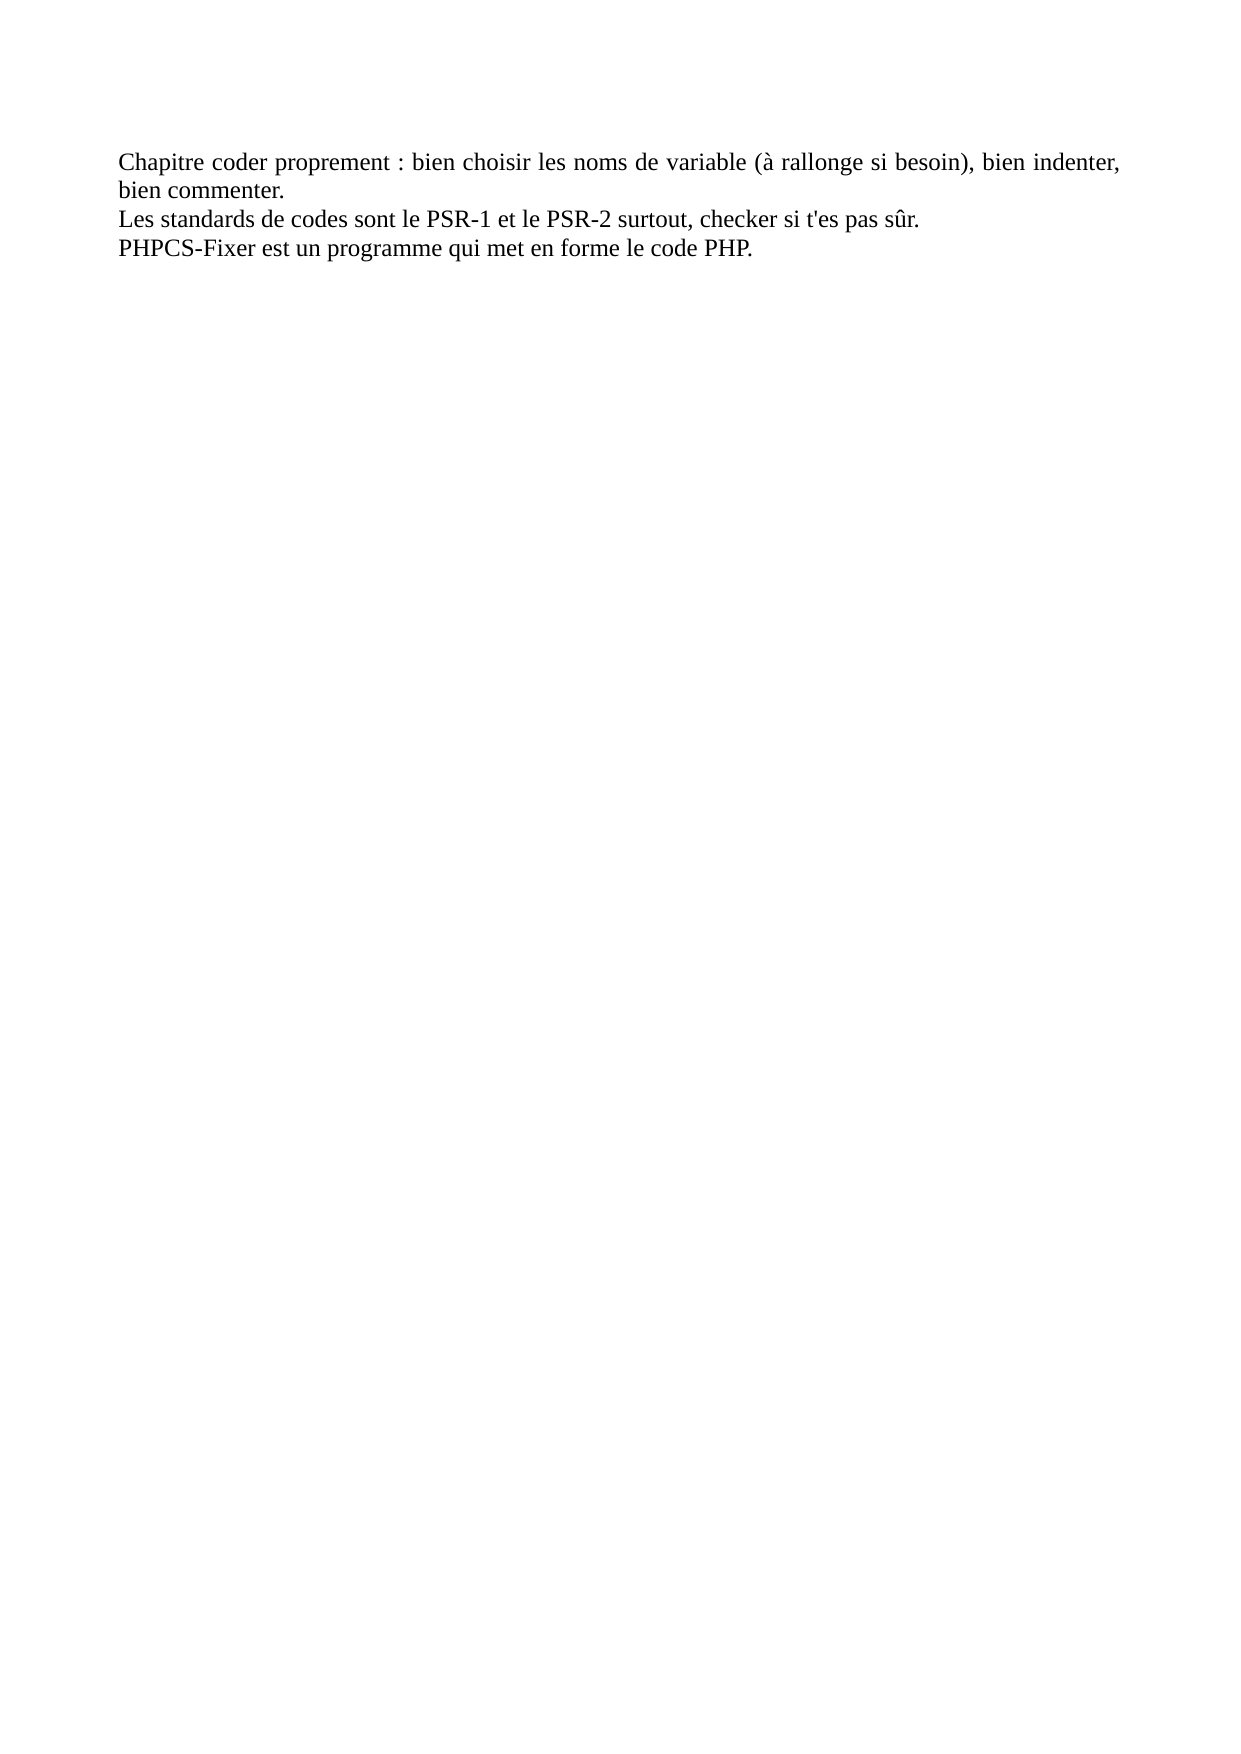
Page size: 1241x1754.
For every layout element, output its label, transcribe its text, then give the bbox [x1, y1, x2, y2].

text PHPCS-Fixer est un programme qui met en forme le code PHP. [118, 233, 1122, 262]
text Chapitre coder proprement : bien choisir les noms de variable (à rallonge si besoin), bien indenter, bien commenter. [118, 147, 1122, 204]
text Les standards de codes sont le PSR-1 et le PSR-2 surtout, checker si t'es pas sûr. [118, 204, 1122, 233]
